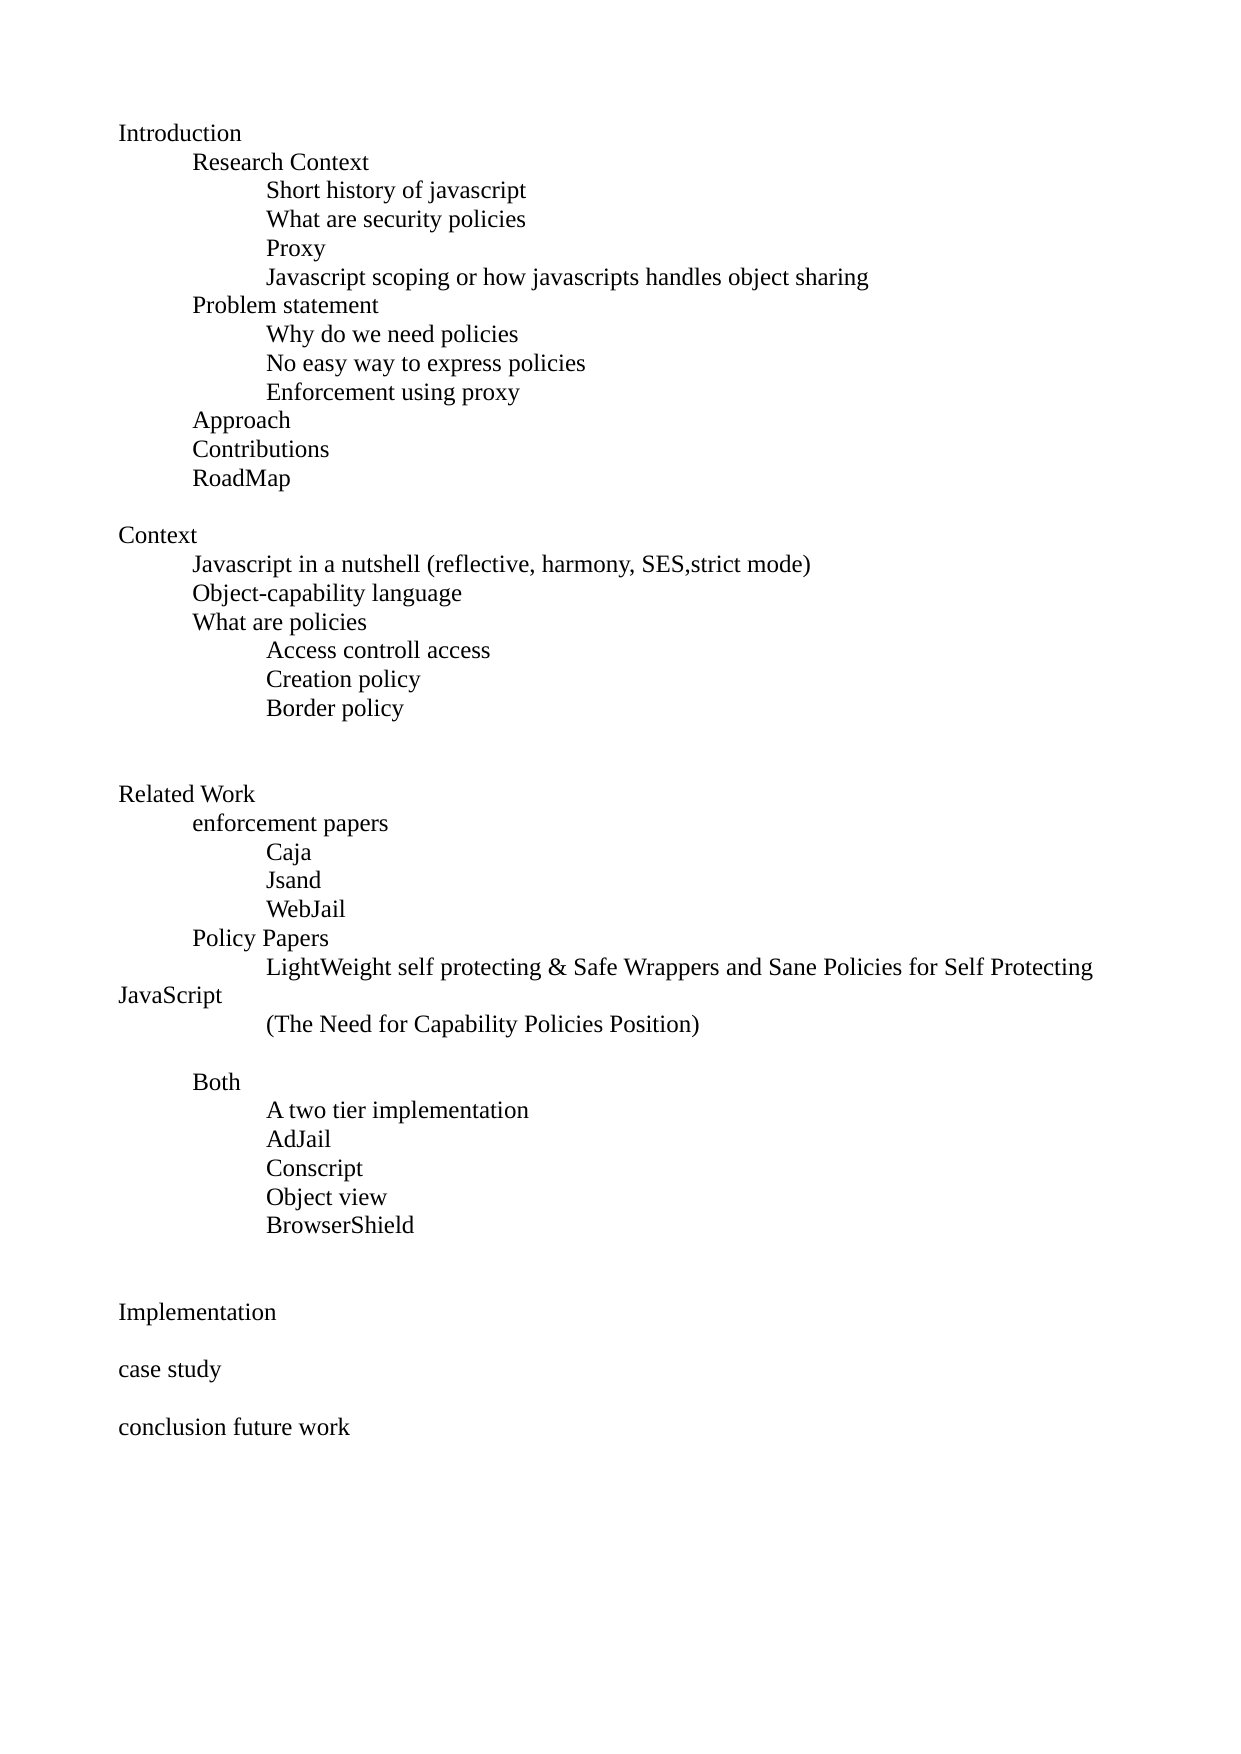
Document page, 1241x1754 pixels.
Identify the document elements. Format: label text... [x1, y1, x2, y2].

text Border policy [118, 693, 1122, 722]
text Object view [118, 1182, 1122, 1211]
text RoadMap [118, 463, 1122, 492]
text Creation policy [118, 664, 1122, 693]
text Proxy [118, 233, 1122, 262]
text AdJail [118, 1124, 1122, 1153]
text (The Need for Capability Policies Position) [118, 1009, 1122, 1038]
text LightWeight self protecting & Safe Wrappers and Sane Policies for Self Protecting JavaScript [118, 952, 1122, 1009]
text Context [118, 521, 1122, 549]
text What are policies [118, 607, 1122, 636]
text Introduction [118, 118, 1122, 147]
text What are security policies [118, 204, 1122, 233]
text A two tier implementation [118, 1096, 1122, 1124]
text Short history of javascript [118, 176, 1122, 204]
text Both [118, 1067, 1122, 1096]
text Related Work [118, 779, 1122, 808]
text Javascript in a nutshell (reflective, harmony, SES,strict mode) [118, 549, 1122, 578]
text Implementation [118, 1297, 1122, 1326]
text Policy Papers [118, 923, 1122, 952]
text WebJail [118, 894, 1122, 923]
text Enforcement using proxy [118, 377, 1122, 406]
text No easy way to express policies [118, 348, 1122, 377]
text Contributions [118, 434, 1122, 463]
text Jsand [118, 866, 1122, 894]
text Object-capability language [118, 578, 1122, 607]
text enforcement papers [118, 808, 1122, 837]
text Approach [118, 406, 1122, 434]
text Why do we need policies [118, 319, 1122, 348]
text Research Context [118, 147, 1122, 176]
text Javascript scoping or how javascripts handles object sharing [118, 262, 1122, 291]
text case study [118, 1354, 1122, 1383]
text Conscript [118, 1153, 1122, 1182]
text Caja [118, 837, 1122, 866]
text conclusion future work [118, 1412, 1122, 1441]
text Problem statement [118, 291, 1122, 319]
text Access controll access [118, 636, 1122, 664]
text BrowserShield [118, 1211, 1122, 1239]
